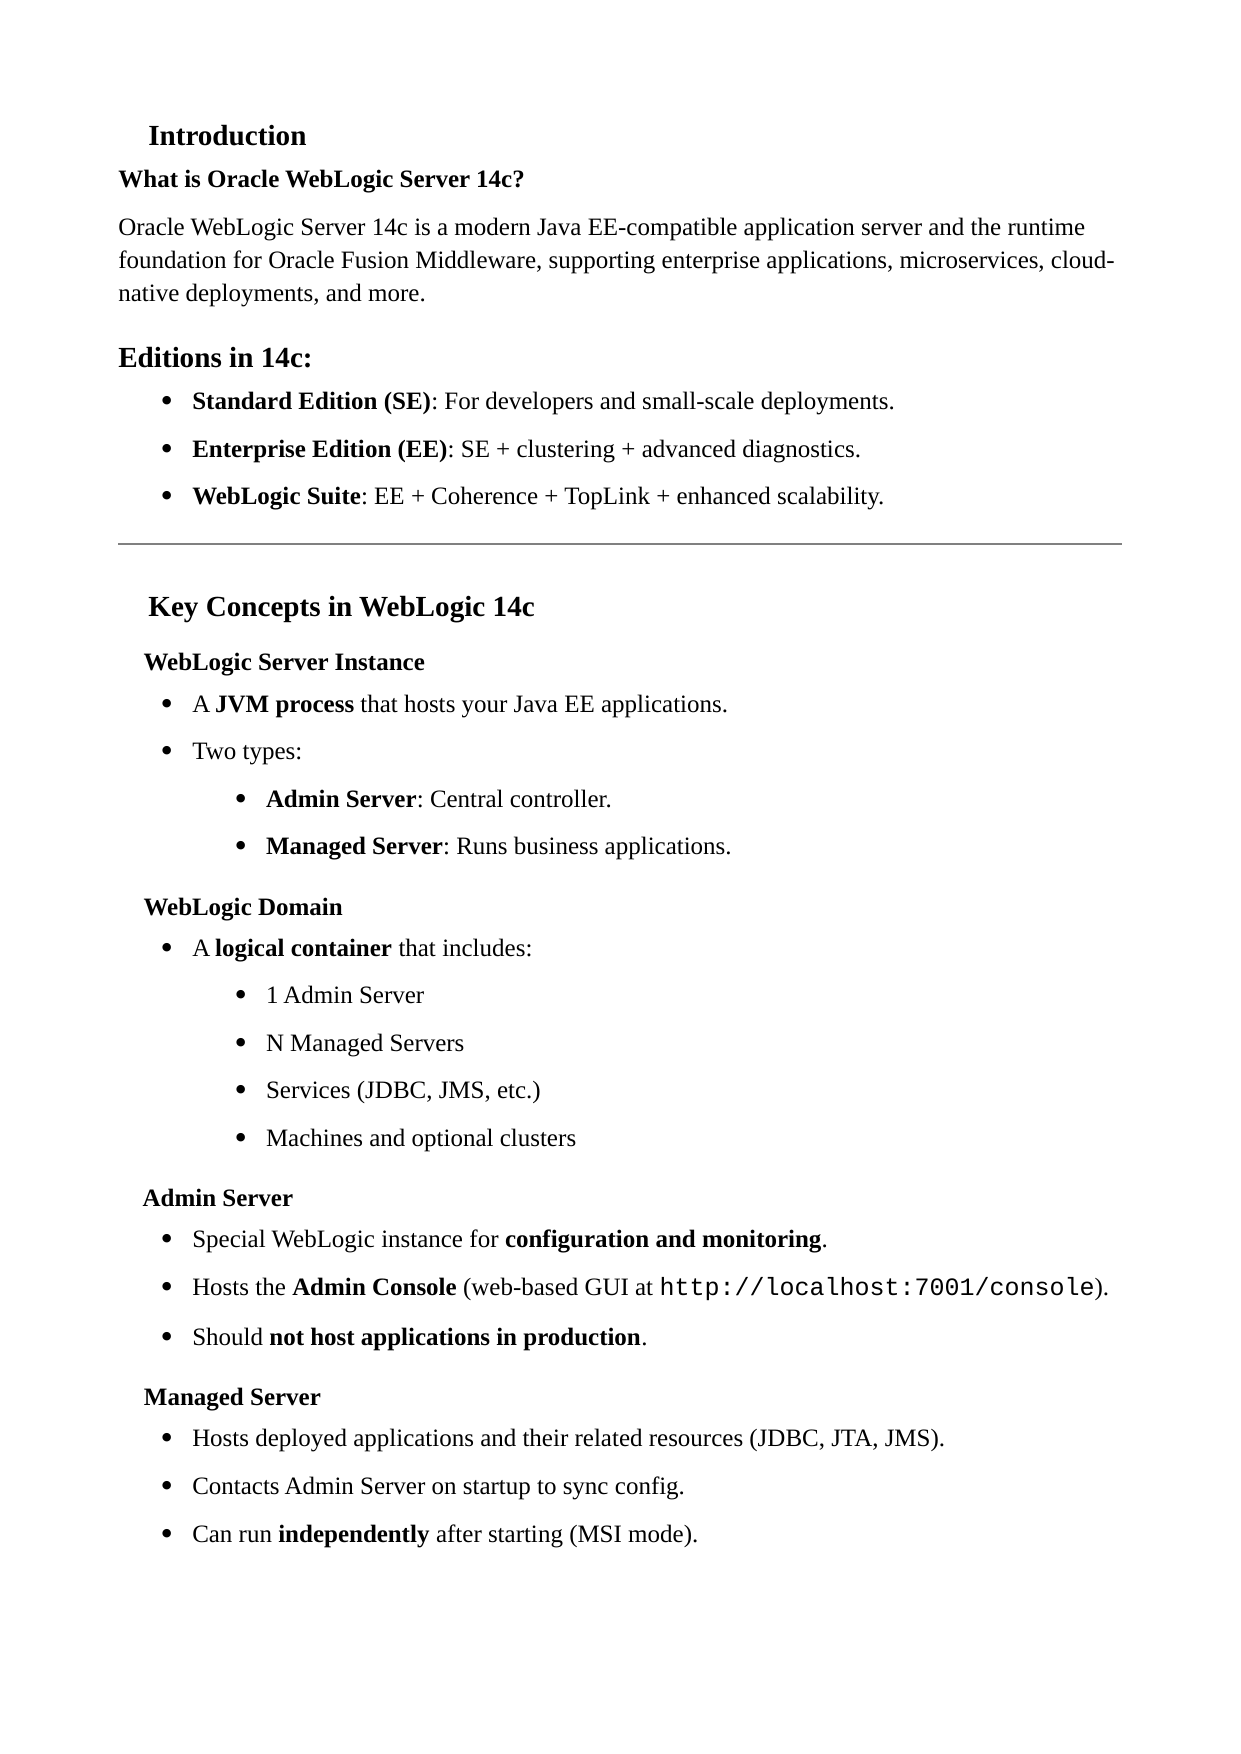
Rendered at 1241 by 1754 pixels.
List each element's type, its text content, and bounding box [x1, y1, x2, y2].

list WebLogic Suite: EE + Coherence + TopLink + enhanced scalability. [162, 481, 1122, 510]
list Two types: [162, 736, 1122, 765]
list Should not host applications in production. [162, 1322, 1122, 1351]
list Hosts deployed applications and their related resources (JDBC, JTA, JMS). [162, 1423, 1122, 1452]
list Can run independently after starting (MSI mode). [162, 1519, 1122, 1547]
subtitle 🔹 Key Concepts in WebLogic 14c [118, 589, 1122, 622]
list Services (JDBC, JMS, etc.) [236, 1076, 1122, 1104]
subtitle 🔸 WebLogic Domain [118, 892, 1122, 920]
list A logical container that includes: [162, 933, 1122, 962]
list Contacts Admin Server on startup to sync config. [162, 1471, 1122, 1500]
subtitle 🔸 WebLogic Server Instance [118, 647, 1122, 676]
list N Managed Servers [236, 1028, 1122, 1057]
subtitle 🔸 Managed Server [118, 1382, 1122, 1411]
list Hosts the Admin Console (web-based GUI at http://localhost:7001/console). [162, 1272, 1122, 1303]
list Admin Server: Central controller. [236, 784, 1122, 813]
text Oracle WebLogic Server 14c is a modern Java EE-compatible application server and the runtime foundation for Oracle Fusion Middleware, supporting enterprise applications, microservices, cloud-native deployments, and more. [118, 212, 1122, 307]
list Standard Edition (SE): For developers and small-scale deployments. [162, 386, 1122, 415]
list Enterprise Edition (EE): SE + clustering + advanced diagnostics. [162, 434, 1122, 462]
list Managed Server: Runs business applications. [236, 831, 1122, 860]
subtitle 🔸 Admin Server [118, 1183, 1122, 1212]
text What is Oracle WebLogic Server 14c? [118, 164, 1122, 193]
list 1 Admin Server [236, 980, 1122, 1009]
list Special WebLogic instance for configuration and monitoring. [162, 1224, 1122, 1253]
subtitle Editions in 14c: [118, 340, 1122, 373]
subtitle 🔹 Introduction [118, 118, 1122, 152]
list Machines and optional clusters [236, 1123, 1122, 1152]
list A JVM process that hosts your Java EE applications. [162, 689, 1122, 717]
